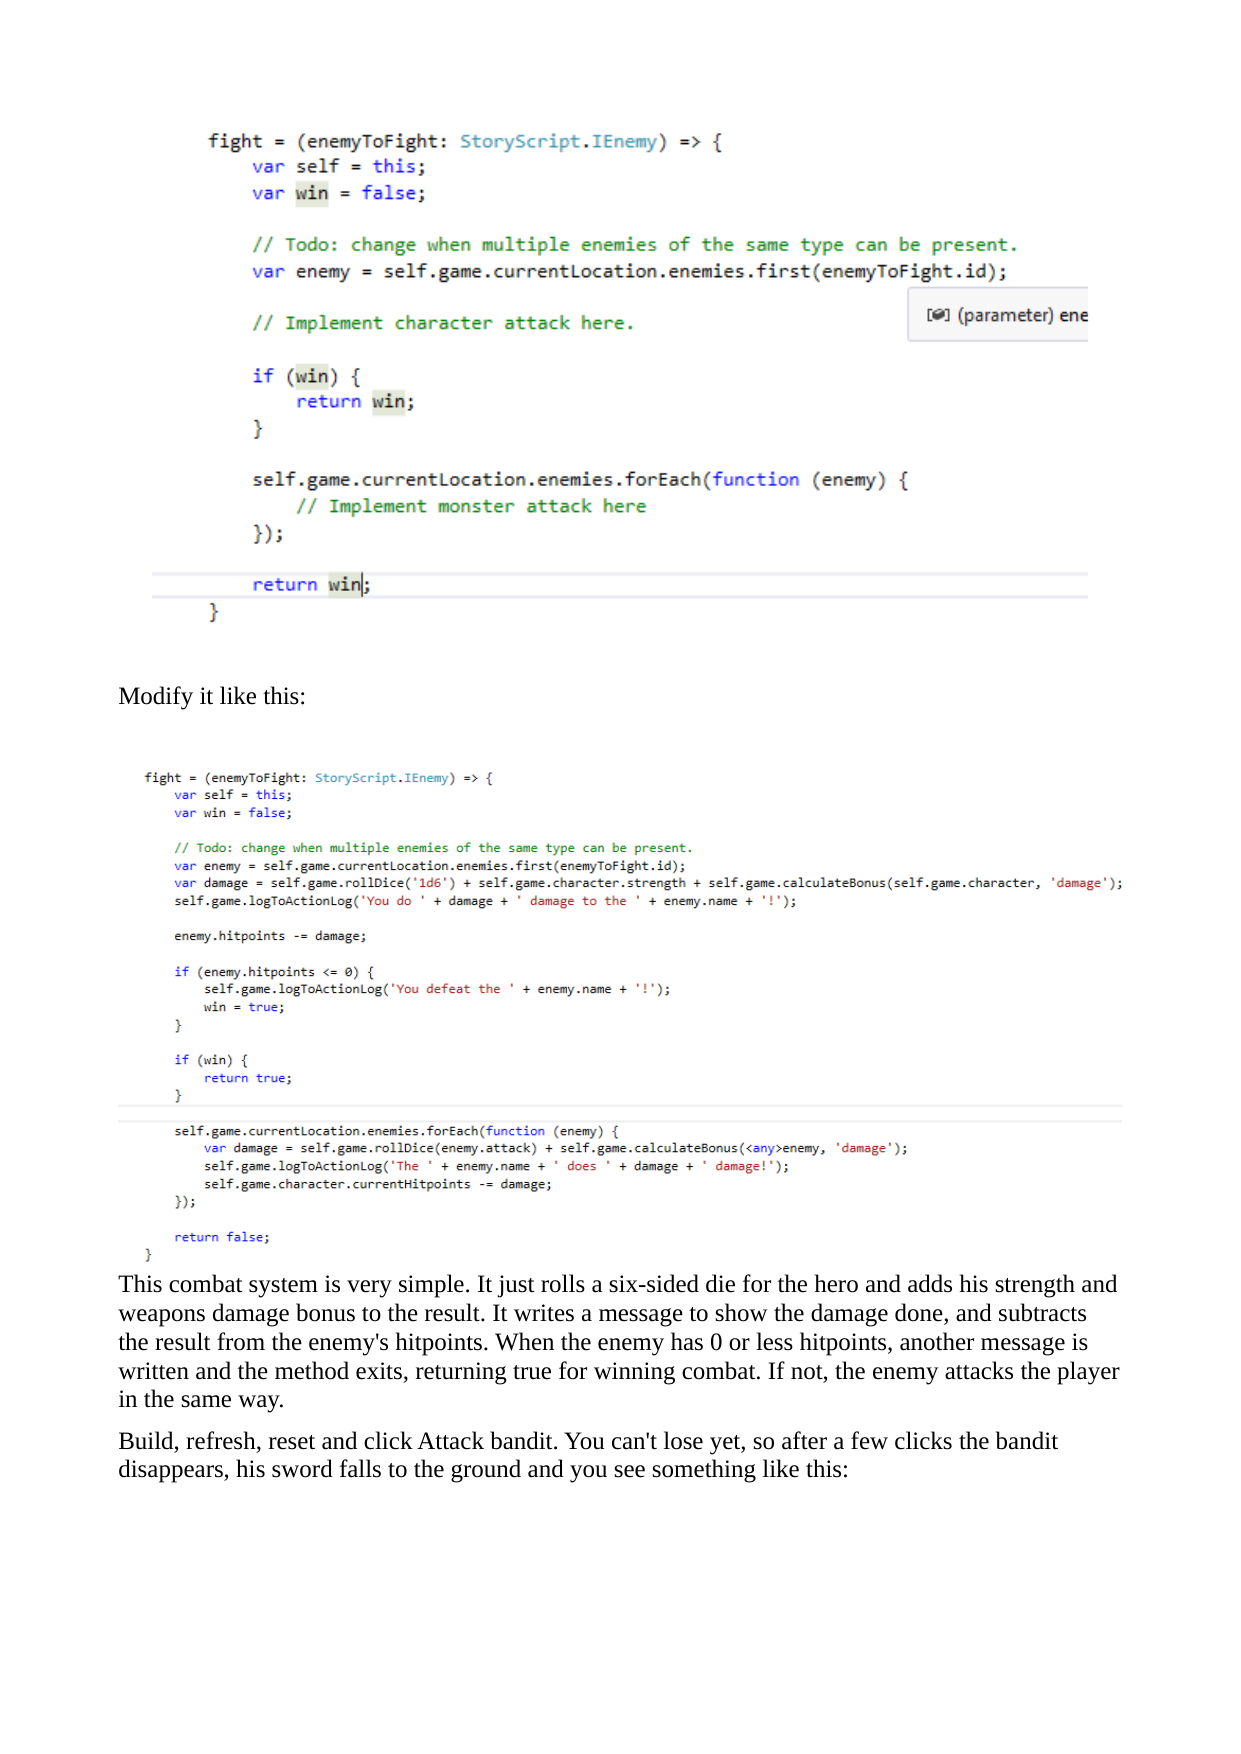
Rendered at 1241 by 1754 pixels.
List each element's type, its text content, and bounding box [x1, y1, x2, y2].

picture [118, 763, 1123, 1270]
picture [152, 118, 1089, 641]
text Modify it like this: [118, 681, 1122, 710]
text Build, refresh, reset and click Attack bandit. You can't lose yet, so after a few clicks the bandit disappears, his sword falls to the ground and you see something like this: [118, 1426, 1122, 1483]
text This combat system is very simple. It just rolls a six-sided die for the hero and adds his strength and weapons damage bonus to the result. It writes a message to show the damage done, and subtracts the result from the enemy's hitpoints. When the enemy has 0 or less hitpoints, another message is written and the method exits, returning true for winning combat. If not, the enemy attacks the player in the same way. [118, 1270, 1122, 1413]
